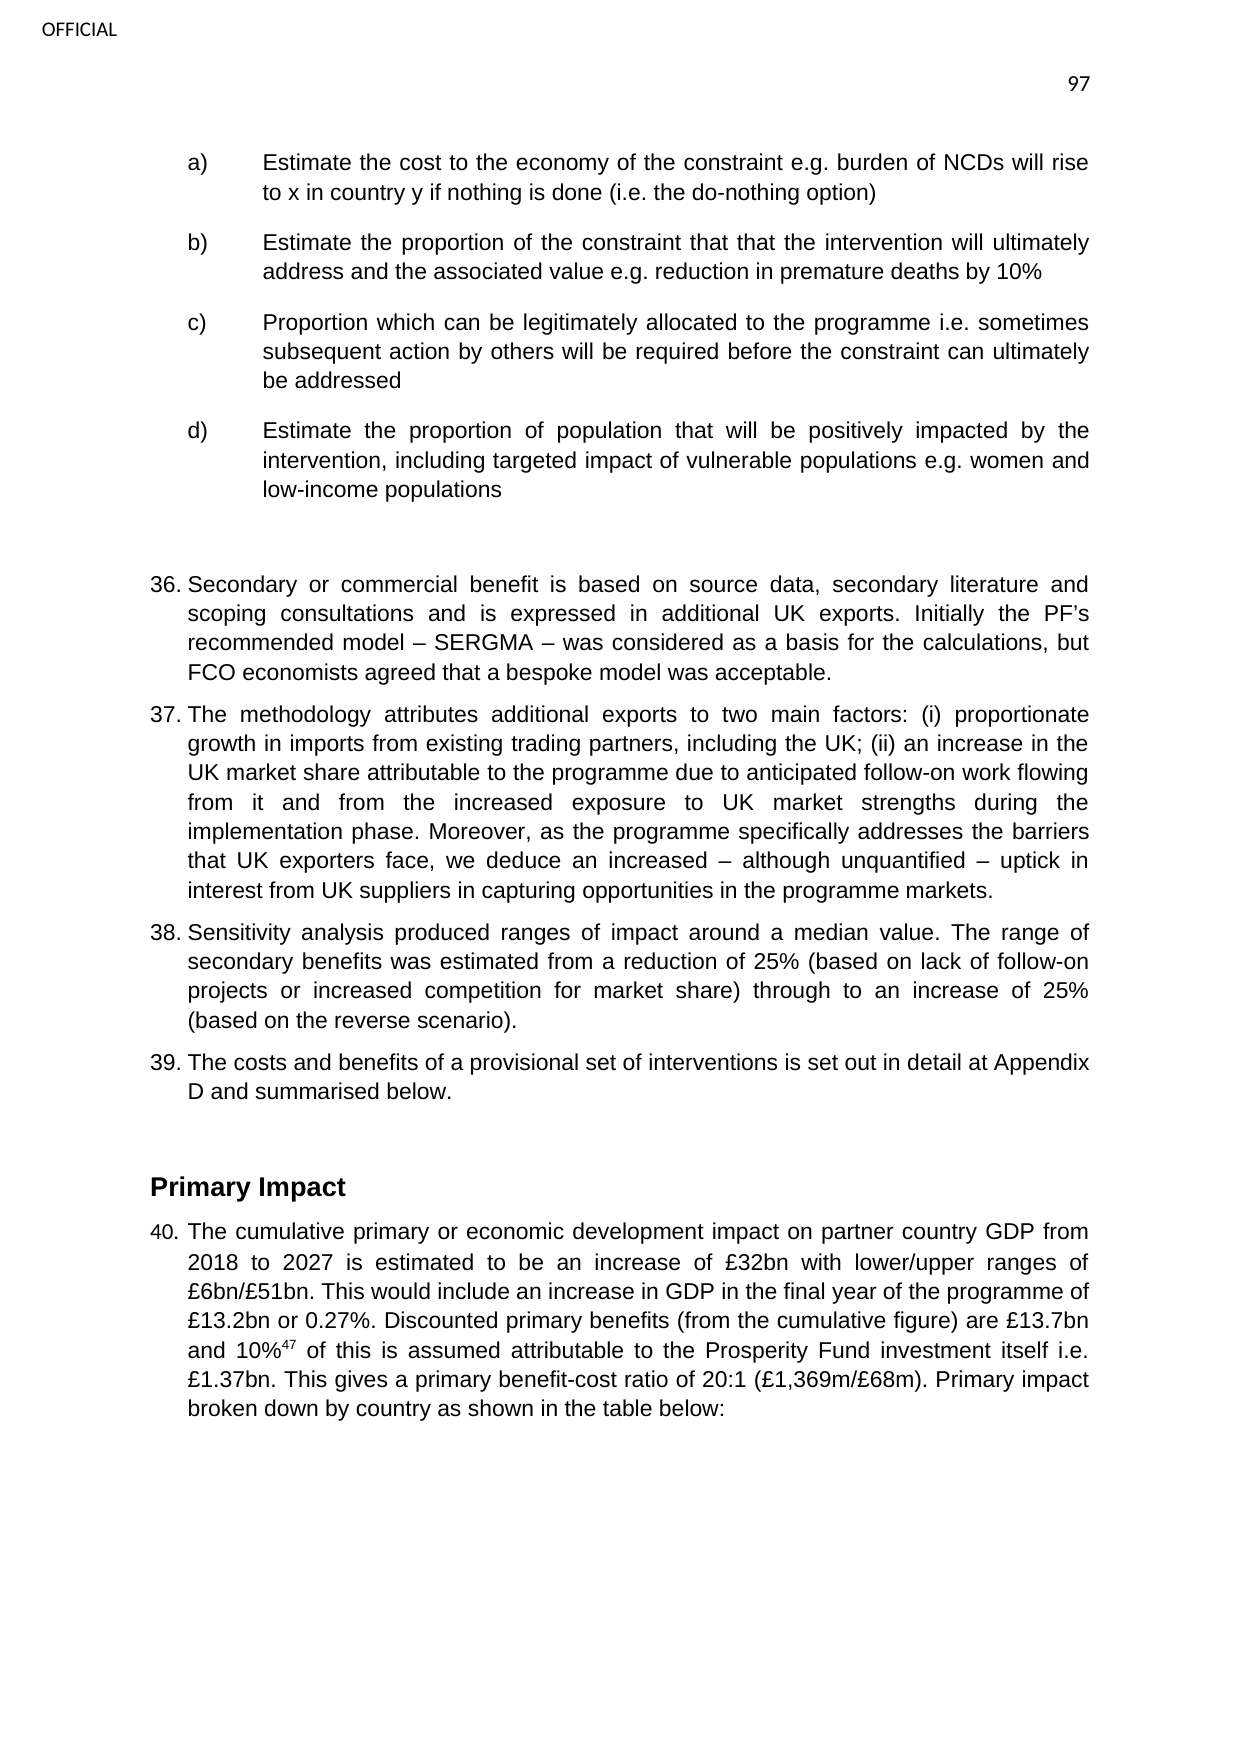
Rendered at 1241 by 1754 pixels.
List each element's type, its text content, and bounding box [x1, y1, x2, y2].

list Secondary or commercial benefit is based on source data, secondary literature and scoping consultations and is expressed in additional UK exports. Initially the PF’s recommended model – SERGMA – was considered as a basis for the calculations, but FCO economists agreed that a bespoke model was acceptable. [150, 571, 1090, 685]
list The methodology attributes additional exports to two main factors: (i) proportionate growth in imports from existing trading partners, including the UK; (ii) an increase in the UK market share attributable to the programme due to anticipated follow-on work flowing from it and from the increased exposure to UK market strengths during the implementation phase. Moreover, as the programme specifically addresses the barriers that UK exporters face, we deduce an increased – although unquantified – uptick in interest from UK suppliers in capturing opportunities in the programme markets. [150, 701, 1090, 903]
list Estimate the proportion of population that will be positively impacted by the intervention, including targeted impact of vulnerable populations e.g. women and low-income populations [187, 418, 1090, 502]
list Estimate the proportion of the constraint that that the intervention will ultimately address and the associated value e.g. reduction in premature deaths by 10% [187, 229, 1090, 284]
subtitle Primary Impact [150, 1172, 1090, 1202]
list Proportion which can be legitimately allocated to the programme i.e. sometimes subsequent action by others will be required before the constraint can ultimately be addressed [187, 309, 1090, 393]
list The cumulative primary or economic development impact on partner country GDP from 2018 to 2027 is estimated to be an increase of £32bn with lower/upper ranges of £6bn/£51bn. This would include an increase in GDP in the final year of the programme of £13.2bn or 0.27%. Discounted primary benefits (from the cumulative figure) are £13.7bn and 10% of this is assumed attributable to the Prosperity Fund investment itself i.e. £1.37bn. This gives a primary benefit-cost ratio of 20:1 (£1,369m/£68m). Primary impact broken down by country as shown in the table below: [150, 1219, 1090, 1422]
list Sensitivity analysis produced ranges of impact around a median value. The range of secondary benefits was estimated from a reduction of 25% (based on lack of follow-on projects or increased competition for market share) through to an increase of 25% (based on the reverse scenario). [150, 919, 1090, 1033]
list The costs and benefits of a provisional set of interventions is set out in detail at Appendix D and summarised below. [150, 1049, 1090, 1104]
list Estimate the cost to the economy of the constraint e.g. burden of NCDs will rise to x in country y if nothing is done (i.e. the do-nothing option) [187, 150, 1090, 205]
